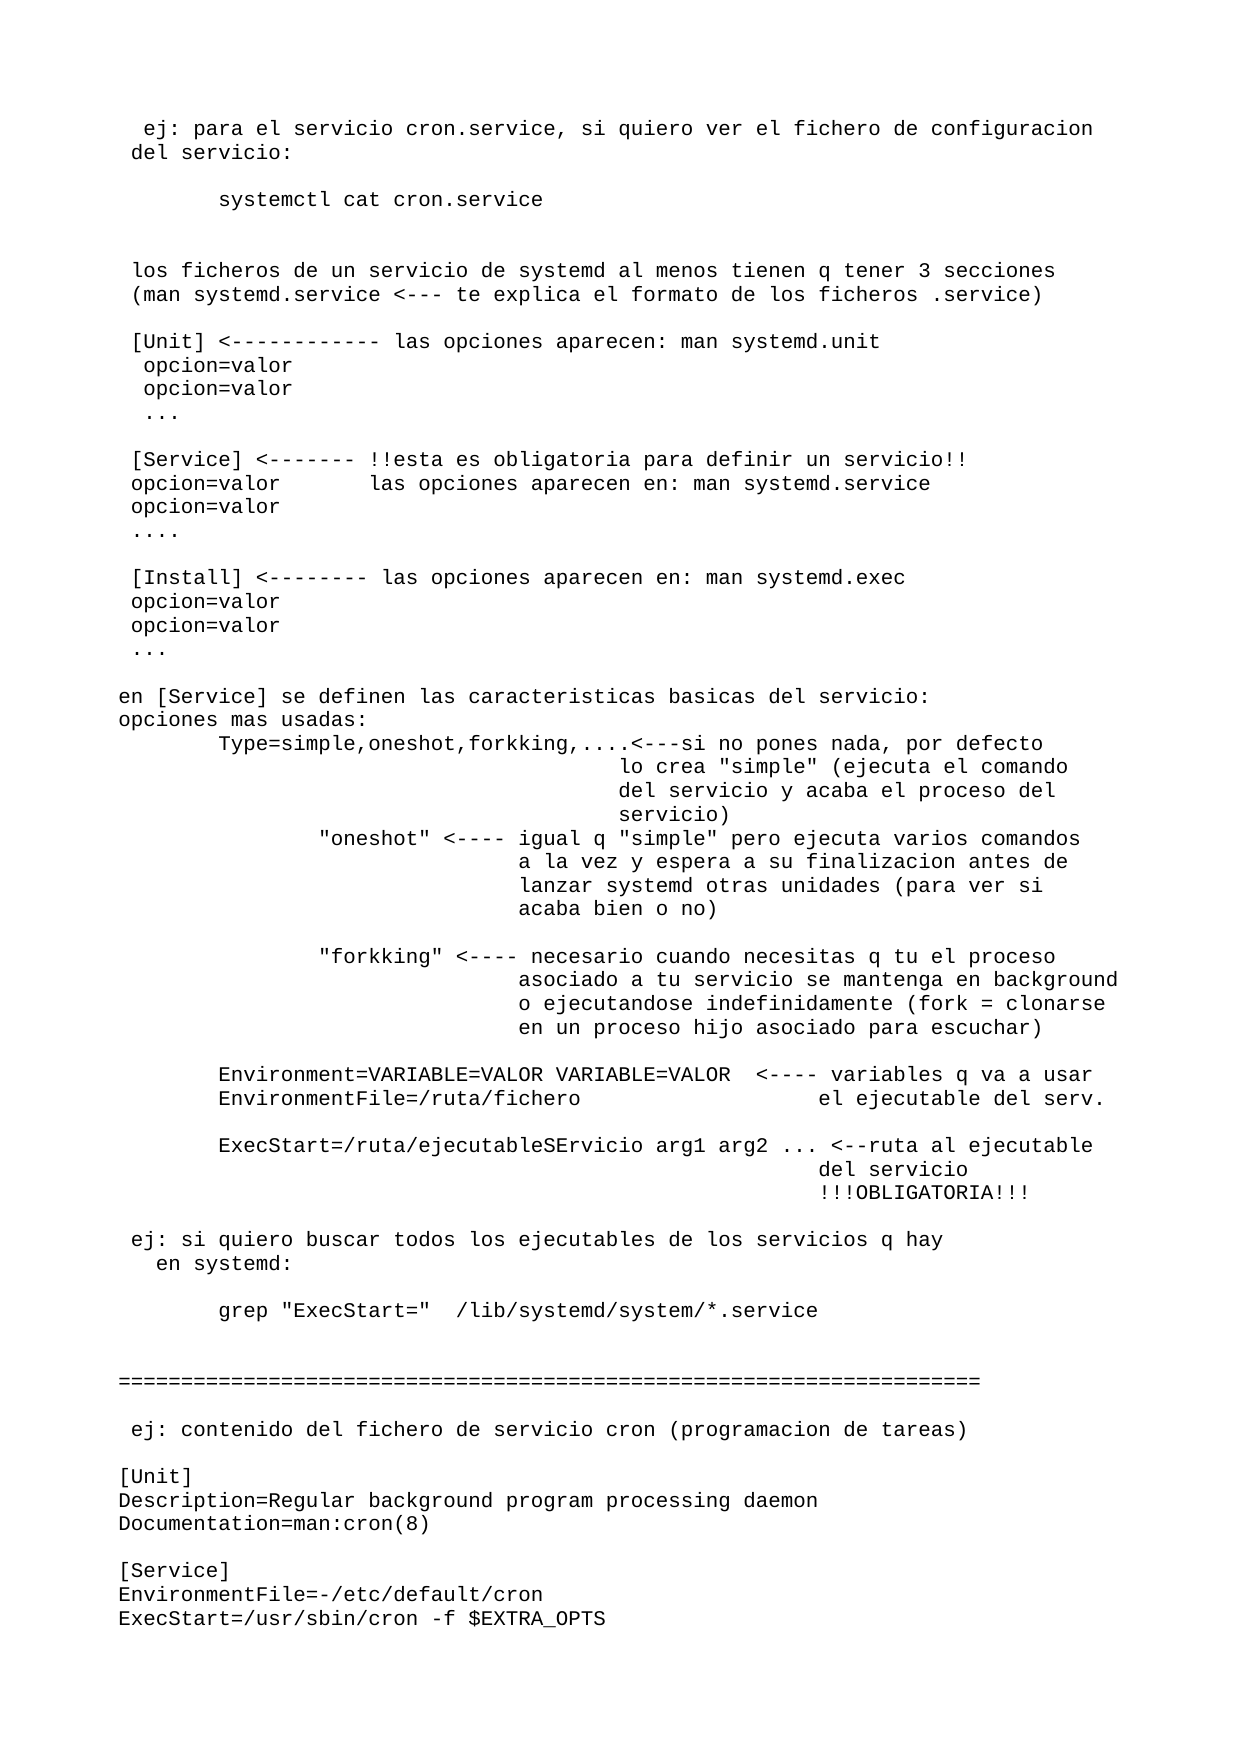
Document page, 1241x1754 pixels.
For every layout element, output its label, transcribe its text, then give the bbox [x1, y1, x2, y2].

text [Unit] [118, 1466, 1122, 1489]
text ExecStart=/usr/sbin/cron -f $EXTRA_OPTS [118, 1608, 1122, 1631]
text ===================================================================== [118, 1371, 1122, 1395]
text (man systemd.service <--- te explica el formato de los ficheros .service) [118, 284, 1122, 307]
text EnvironmentFile=-/etc/default/cron [118, 1584, 1122, 1608]
text asociado a tu servicio se mantenga en background [118, 969, 1122, 993]
text opcion=valor [118, 496, 1122, 520]
text ej: si quiero buscar todos los ejecutables de los servicios q hay [118, 1229, 1122, 1253]
text lanzar systemd otras unidades (para ver si [118, 875, 1122, 898]
text Type=simple,oneshot,forkking,....<---si no pones nada, por defecto [118, 733, 1122, 757]
text del servicio: [118, 142, 1122, 165]
text "oneshot" <---- igual q "simple" pero ejecuta varios comandos [118, 827, 1122, 851]
text opcion=valor [118, 591, 1122, 615]
text en un proceso hijo asociado para escuchar) [118, 1017, 1122, 1040]
text ... [118, 402, 1122, 426]
text opcion=valor [118, 615, 1122, 638]
text en [Service] se definen las caracteristicas basicas del servicio: [118, 686, 1122, 709]
text !!!OBLIGATORIA!!! [118, 1182, 1122, 1206]
text ej: contenido del fichero de servicio cron (programacion de tareas) [118, 1419, 1122, 1442]
text .... [118, 520, 1122, 544]
text del servicio y acaba el proceso del [118, 780, 1122, 804]
text opcion=valor [118, 354, 1122, 378]
text ... [118, 638, 1122, 662]
text o ejecutandose indefinidamente (fork = clonarse [118, 993, 1122, 1017]
text EnvironmentFile=/ruta/fichero el ejecutable del serv. [118, 1088, 1122, 1111]
text servicio) [118, 804, 1122, 827]
text [Unit] <------------ las opciones aparecen: man systemd.unit [118, 331, 1122, 354]
text [Service] [118, 1561, 1122, 1584]
text en systemd: [118, 1253, 1122, 1277]
text Description=Regular background program processing daemon [118, 1489, 1122, 1513]
text [Install] <-------- las opciones aparecen en: man systemd.exec [118, 567, 1122, 591]
text a la vez y espera a su finalizacion antes de [118, 851, 1122, 875]
text los ficheros de un servicio de systemd al menos tienen q tener 3 secciones [118, 260, 1122, 284]
text Documentation=man:cron(8) [118, 1513, 1122, 1537]
text systemctl cat cron.service [118, 189, 1122, 213]
text "forkking" <---- necesario cuando necesitas q tu el proceso [118, 946, 1122, 969]
text opciones mas usadas: [118, 709, 1122, 733]
text opcion=valor las opciones aparecen en: man systemd.service [118, 473, 1122, 496]
text grep "ExecStart=" /lib/systemd/system/*.service [118, 1300, 1122, 1324]
text ej: para el servicio cron.service, si quiero ver el fichero de configuracion [118, 118, 1122, 142]
text ExecStart=/ruta/ejecutableSErvicio arg1 arg2 ... <--ruta al ejecutable [118, 1135, 1122, 1158]
text [Service] <------- !!esta es obligatoria para definir un servicio!! [118, 449, 1122, 473]
text acaba bien o no) [118, 898, 1122, 922]
text del servicio [118, 1158, 1122, 1182]
text opcion=valor [118, 378, 1122, 402]
text lo crea "simple" (ejecuta el comando [118, 757, 1122, 780]
text Environment=VARIABLE=VALOR VARIABLE=VALOR <---- variables q va a usar [118, 1064, 1122, 1088]
